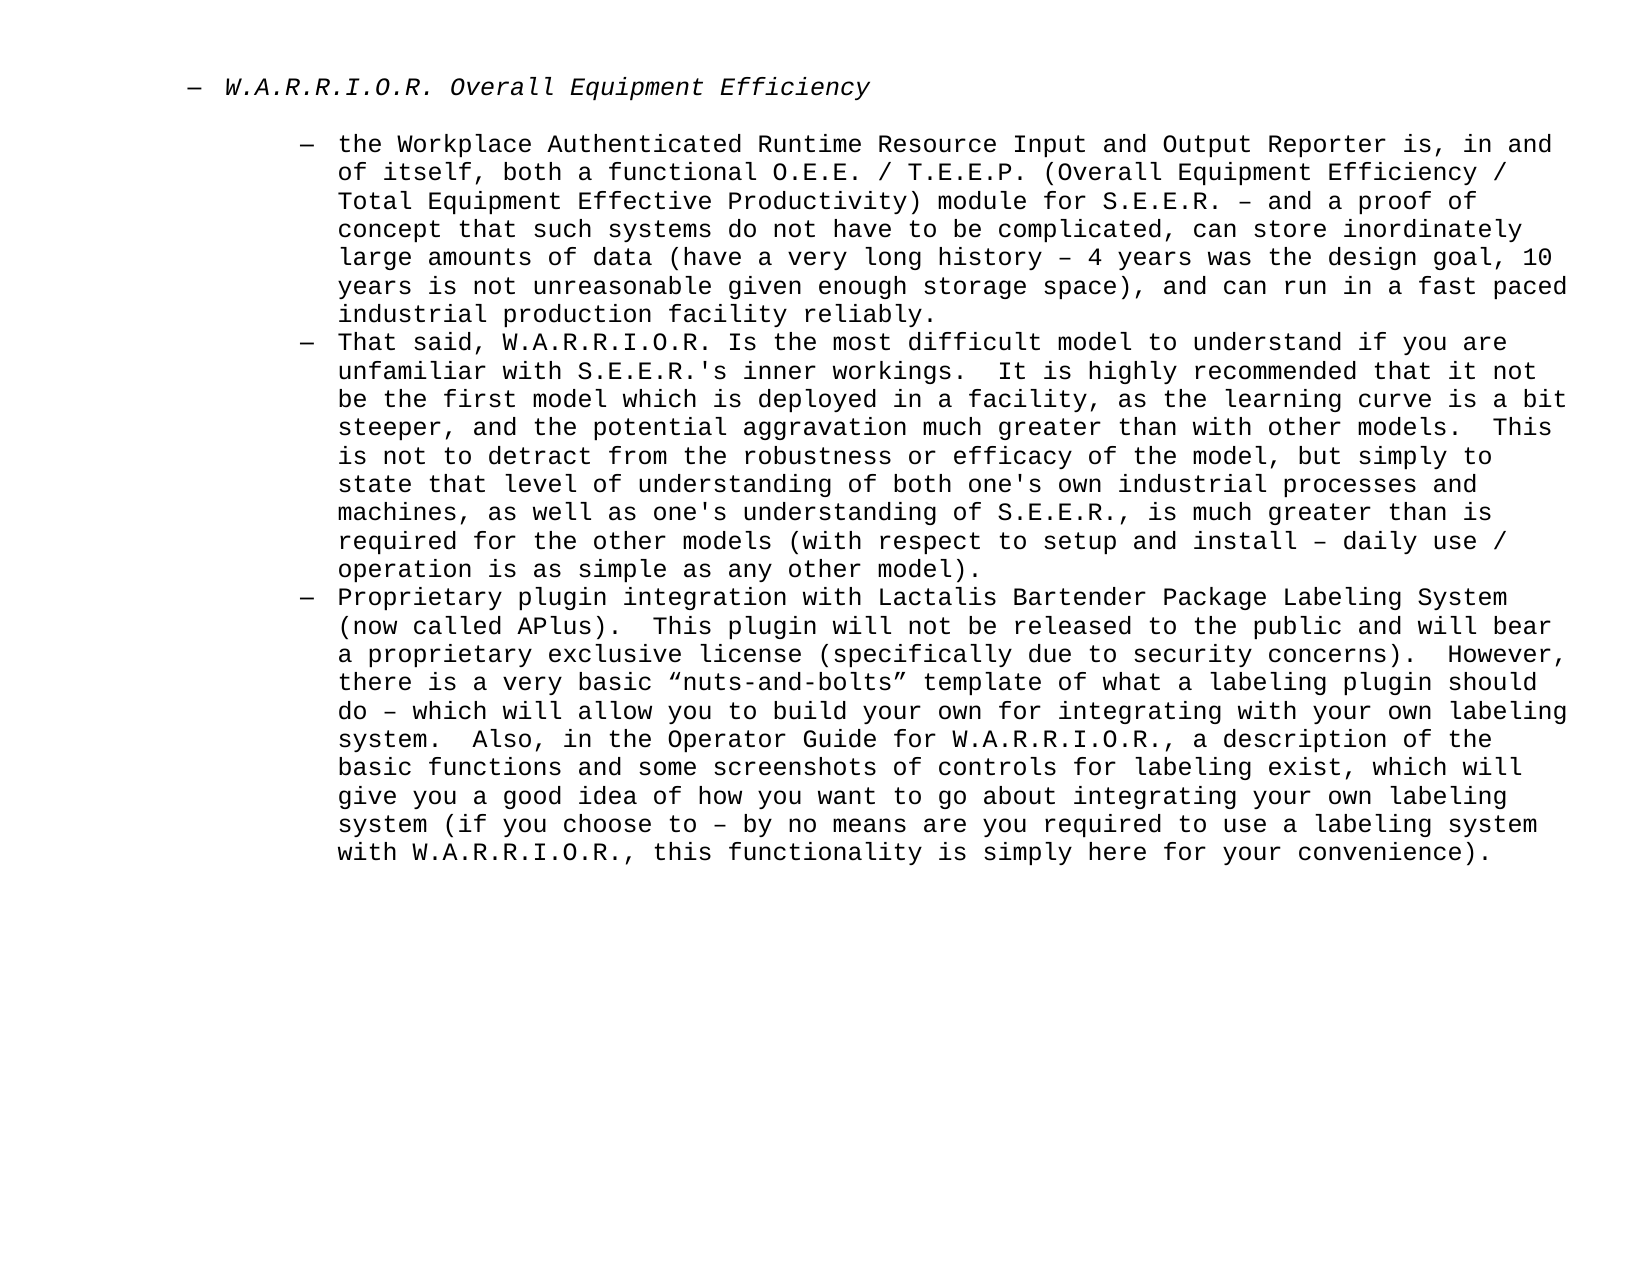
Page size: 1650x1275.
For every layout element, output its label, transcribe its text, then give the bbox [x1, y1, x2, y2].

list W.A.R.R.I.O.R. Overall Equipment Efficiency [187, 75, 1575, 103]
list the Workplace Authenticated Runtime Resource Input and Output Reporter is, in and of itself, both a functional O.E.E. / T.E.E.P. (Overall Equipment Efficiency / Total Equipment Effective Productivity) module for S.E.E.R. – and a proof of concept that such systems do not have to be complicated, can store inordinately large amounts of data (have a very long history – 4 years was the design goal, 10 years is not unreasonable given enough storage space), and can run in a fast paced industrial production facility reliably. [300, 132, 1575, 330]
list That said, W.A.R.R.I.O.R. Is the most difficult model to understand if you are unfamiliar with S.E.E.R.'s inner workings. It is highly recommended that it not be the first model which is deployed in a facility, as the learning curve is a bit steeper, and the potential aggravation much greater than with other models. This is not to detract from the robustness or efficacy of the model, but simply to state that level of understanding of both one's own industrial processes and machines, as well as one's understanding of S.E.E.R., is much greater than is required for the other models (with respect to setup and install – daily use / operation is as simple as any other model). [300, 330, 1575, 585]
list Proprietary plugin integration with Lactalis Bartender Package Labeling System (now called APlus). This plugin will not be released to the public and will bear a proprietary exclusive license (specifically due to security concerns). However, there is a very basic “nuts-and-bolts” template of what a labeling plugin should do – which will allow you to build your own for integrating with your own labeling system. Also, in the Operator Guide for W.A.R.R.I.O.R., a description of the basic functions and some screenshots of controls for labeling exist, which will give you a good idea of how you want to go about integrating your own labeling system (if you choose to – by no means are you required to use a labeling system with W.A.R.R.I.O.R., this functionality is simply here for your convenience). [300, 585, 1575, 868]
